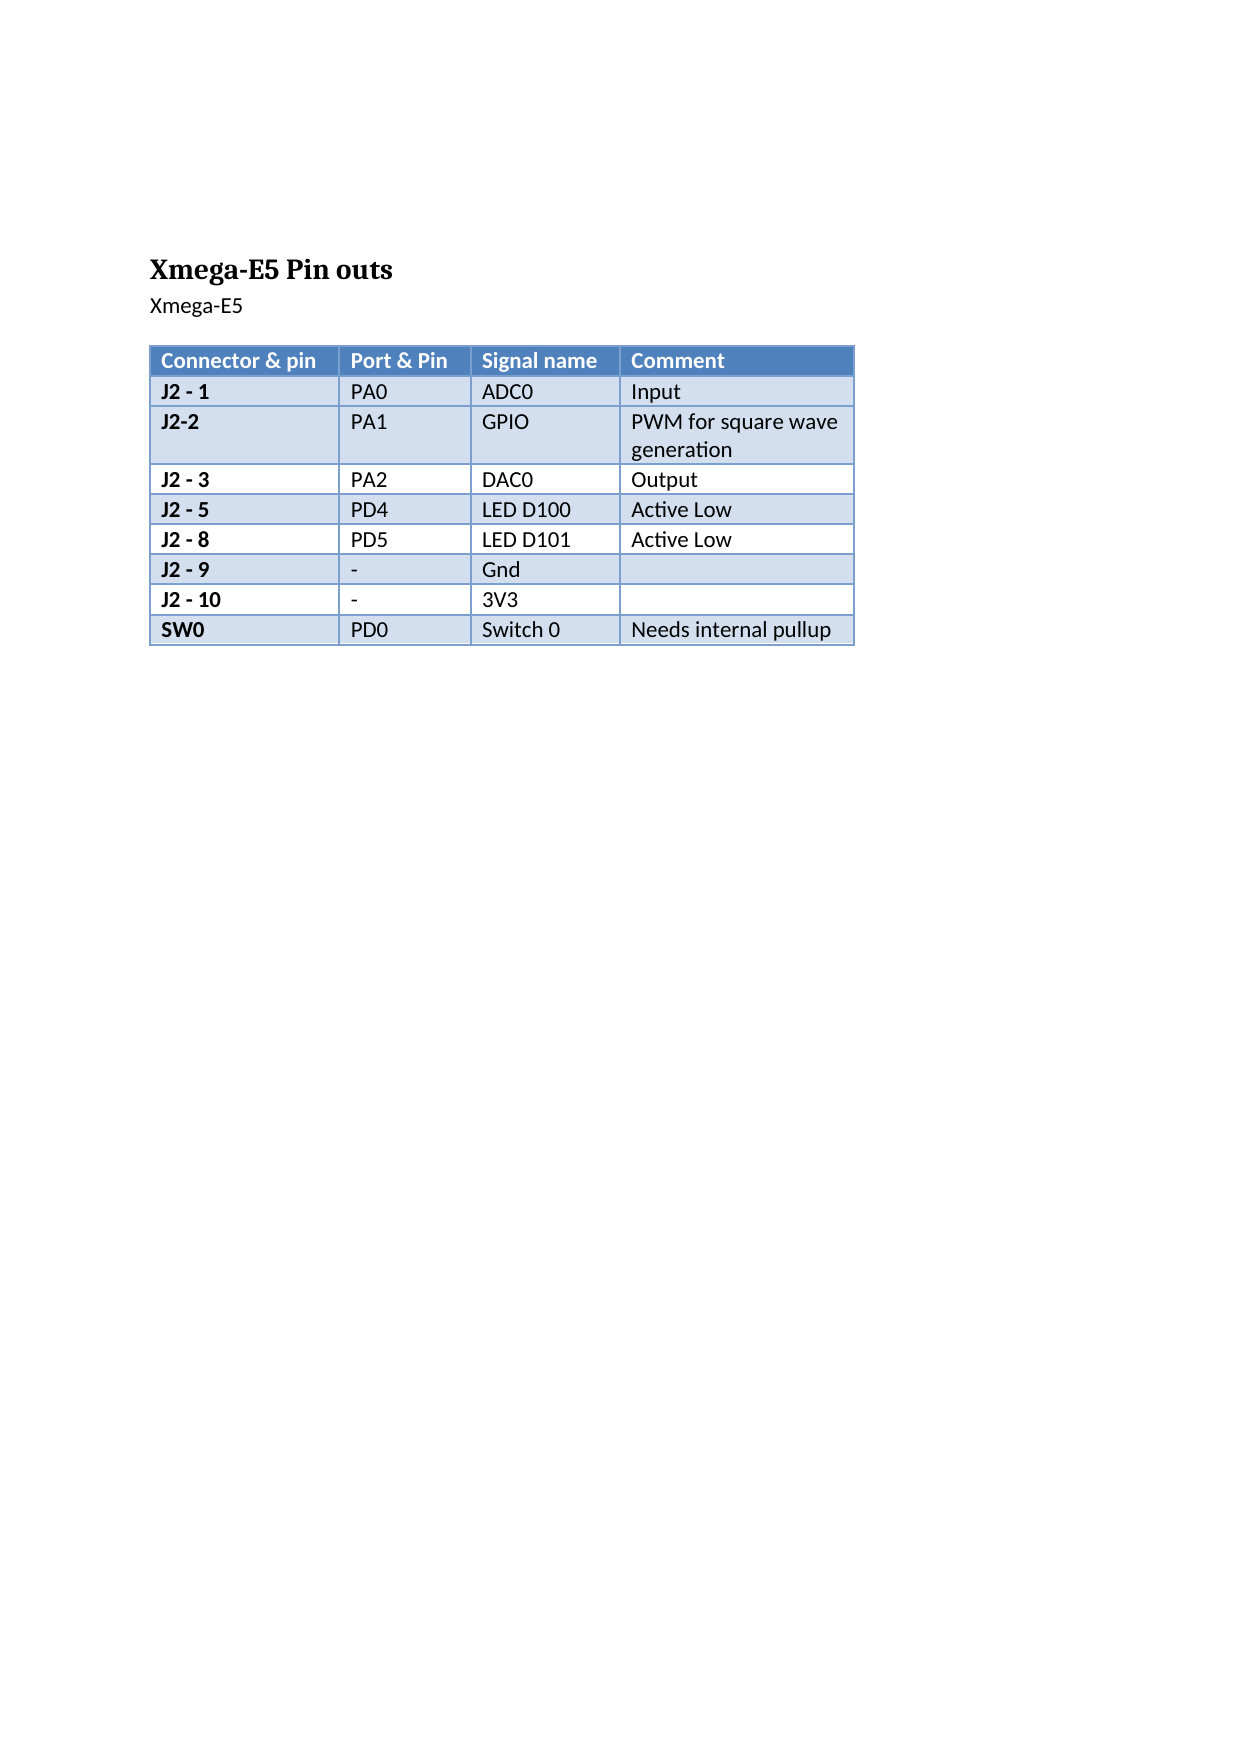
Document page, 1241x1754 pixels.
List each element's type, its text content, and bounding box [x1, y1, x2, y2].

table_cell LED D101 [472, 525, 619, 553]
table_cell J2 - 3 [151, 465, 338, 493]
table_cell Needs internal pullup [621, 616, 853, 643]
table_cell PA0 [340, 377, 470, 405]
table_cell Active Low [621, 495, 853, 523]
table_cell Output [621, 465, 853, 493]
table_cell GPIO [472, 407, 619, 463]
table_cell J2 - 8 [151, 525, 338, 553]
table_cell DAC0 [472, 465, 619, 493]
table_cell Input [621, 377, 853, 405]
table_cell PWM for square wave generation [621, 407, 853, 463]
table_header Connector & pin [151, 347, 338, 375]
table_header Signal name [472, 347, 619, 375]
table_cell J2-2 [151, 407, 338, 463]
table_cell J2 - 5 [151, 495, 338, 523]
table_cell PD4 [340, 495, 470, 523]
table_cell [621, 555, 853, 583]
table_cell SW0 [151, 616, 338, 643]
table_cell LED D100 [472, 495, 619, 523]
table_header Port & Pin [340, 347, 470, 375]
table_cell Active Low [621, 525, 853, 553]
table_cell ADC0 [472, 377, 619, 405]
table_header Comment [621, 347, 853, 375]
table_cell J2 - 10 [151, 585, 338, 613]
table_cell - [340, 585, 470, 613]
table_cell Gnd [472, 555, 619, 583]
table_cell J2 - 1 [151, 377, 338, 405]
table_cell PA1 [340, 407, 470, 463]
table_cell PD0 [340, 616, 470, 643]
table_cell PA2 [340, 465, 470, 493]
subtitle Xmega-E5 Pin outs [150, 253, 1090, 287]
table_cell 3V3 [472, 585, 619, 613]
table_cell PD5 [340, 525, 470, 553]
table_cell Switch 0 [472, 616, 619, 643]
table_cell [621, 585, 853, 613]
text Xmega-E5 [150, 292, 1090, 319]
table_cell J2 - 9 [151, 555, 338, 583]
table_cell - [340, 555, 470, 583]
